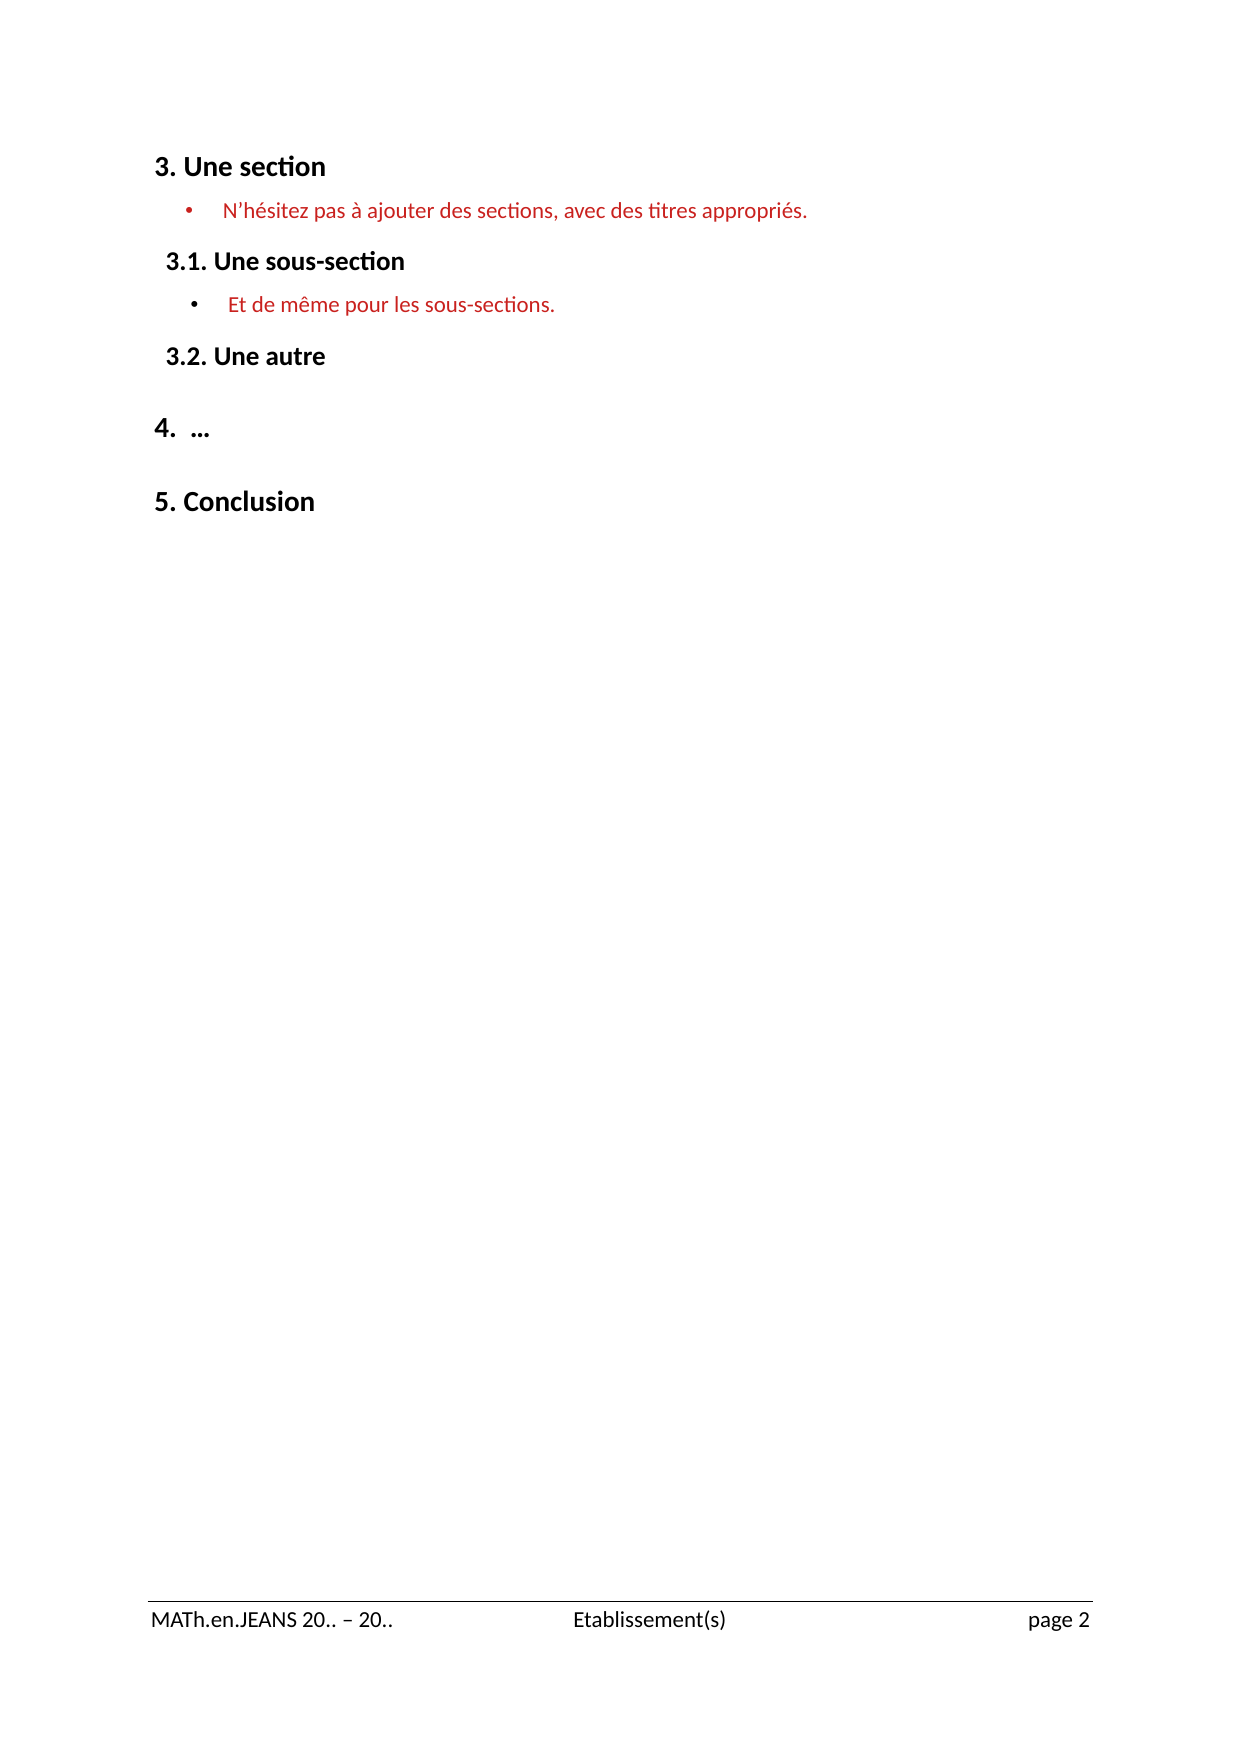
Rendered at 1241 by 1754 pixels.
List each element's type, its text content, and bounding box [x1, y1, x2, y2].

subtitle Une autre [159, 339, 1093, 372]
subtitle Une section [148, 148, 1093, 183]
list Et de même pour les sous-sections. [190, 290, 1093, 318]
subtitle Conclusion [148, 483, 1093, 518]
list N’hésitez pas à ajouter des sections, avec des titres appropriés. [185, 196, 1093, 224]
subtitle … [148, 409, 1093, 445]
subtitle Une sous-section [159, 244, 1093, 278]
